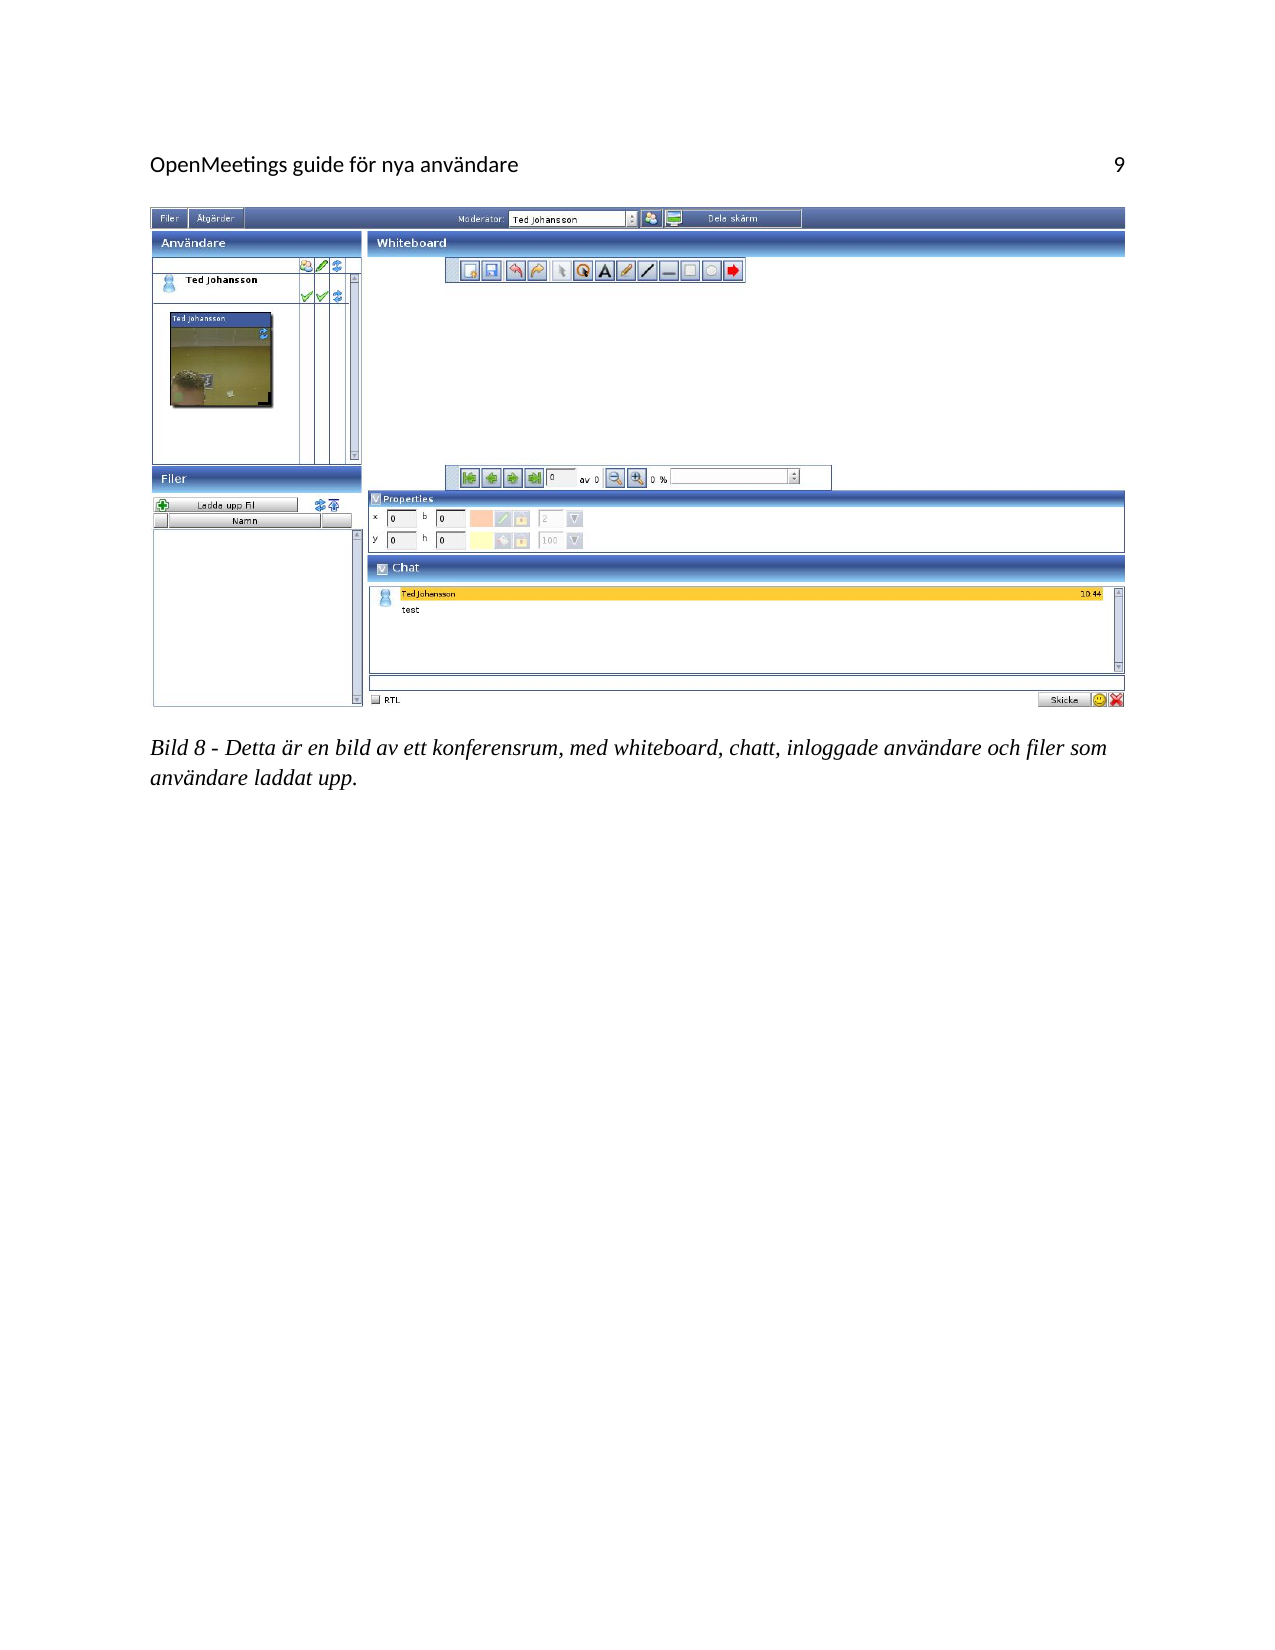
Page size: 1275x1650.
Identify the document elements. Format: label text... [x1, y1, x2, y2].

text Bild 8 - Detta är en bild av ett konferensrum, med whiteboard, chatt, inloggade användare och filer som användare laddat upp. [150, 734, 1125, 791]
picture [150, 207, 1125, 710]
